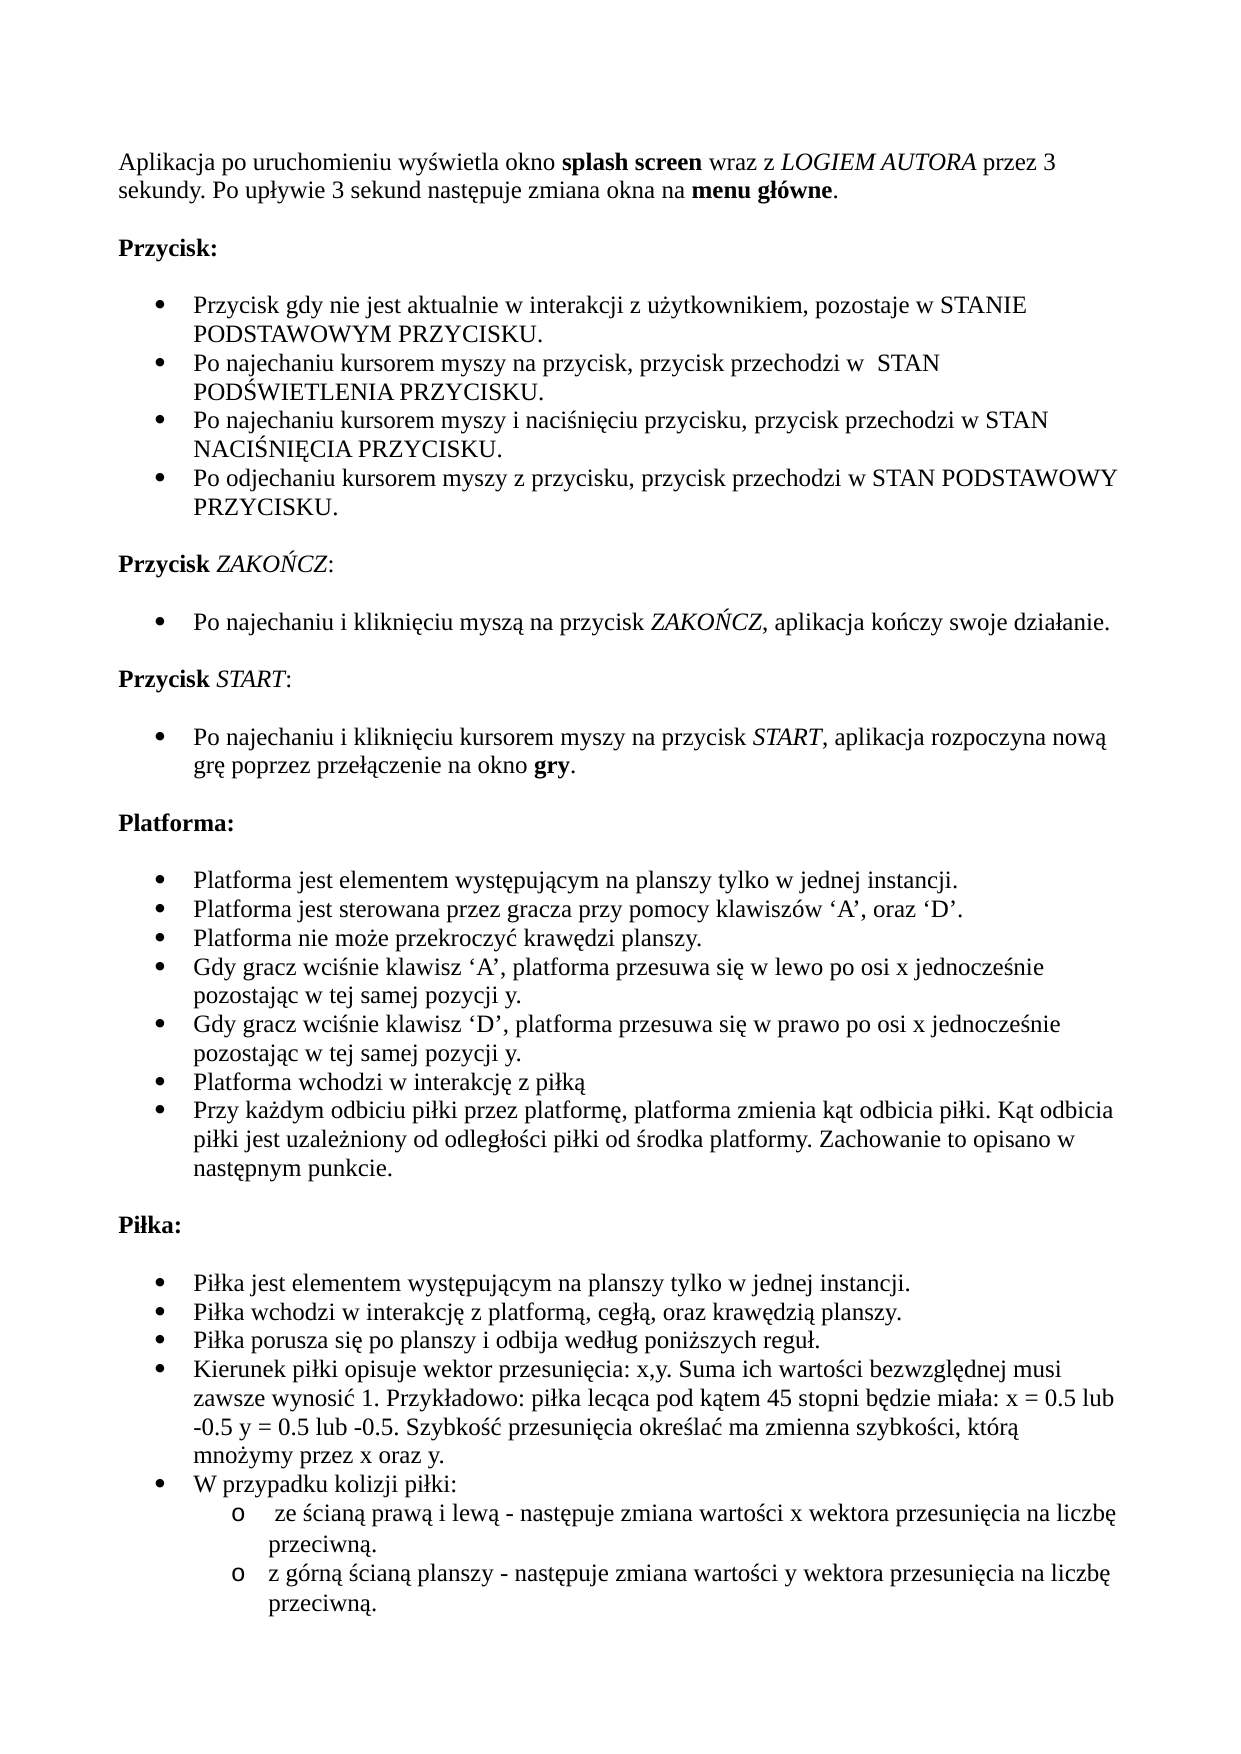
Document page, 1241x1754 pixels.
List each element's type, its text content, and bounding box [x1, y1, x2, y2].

list Po najechaniu kursorem myszy i naciśnięciu przycisku, przycisk przechodzi w STAN NACIŚNIĘCIA PRZYCISKU. [156, 406, 1122, 463]
list Piłka jest elementem występującym na planszy tylko w jednej instancji. [156, 1268, 1122, 1297]
list Kierunek piłki opisuje wektor przesunięcia: x,y. Suma ich wartości bezwzględnej musi zawsze wynosić 1. Przykładowo: piłka lecąca pod kątem 45 stopni będzie miała: x = 0.5 lub -0.5 y = 0.5 lub -0.5. Szybkość przesunięcia określać ma zmienna szybkości, którą mnożymy przez x oraz y. [156, 1354, 1122, 1469]
list Piłka porusza się po planszy i odbija według poniższych reguł. [156, 1326, 1122, 1354]
list Platforma wchodzi w interakcję z piłką [156, 1067, 1122, 1096]
list Piłka wchodzi w interakcję z platformą, cegłą, oraz krawędzią planszy. [156, 1297, 1122, 1326]
list Po najechaniu i kliknięciu kursorem myszy na przycisk START, aplikacja rozpoczyna nową grę poprzez przełączenie na okno gry. [156, 722, 1122, 779]
text Przycisk ZAKOŃCZ: [118, 549, 1122, 578]
list Platforma nie może przekroczyć krawędzi planszy. [156, 923, 1122, 952]
list Po odjechaniu kursorem myszy z przycisku, przycisk przechodzi w STAN PODSTAWOWY PRZYCISKU. [156, 463, 1122, 521]
list W przypadku kolizji piłki: [156, 1469, 1122, 1498]
list Przycisk gdy nie jest aktualnie w interakcji z użytkownikiem, pozostaje w STANIE PODSTAWOWYM PRZYCISKU. [156, 291, 1122, 348]
list z górną ścianą planszy - następuje zmiana wartości y wektora przesunięcia na liczbę przeciwną. [231, 1558, 1122, 1617]
text Przycisk: [118, 233, 1122, 262]
list Przy każdym odbiciu piłki przez platformę, platforma zmienia kąt odbicia piłki. Kąt odbicia piłki jest uzależniony od odległości piłki od środka platformy. Zachowanie to opisano w następnym punkcie. [156, 1096, 1122, 1182]
list Platforma jest elementem występującym na planszy tylko w jednej instancji. [156, 866, 1122, 894]
text Aplikacja po uruchomieniu wyświetla okno splash screen wraz z LOGIEM AUTORA przez 3 sekundy. Po upływie 3 sekund następuje zmiana okna na menu główne. [118, 147, 1122, 204]
list ze ścianą prawą i lewą - następuje zmiana wartości x wektora przesunięcia na liczbę przeciwną. [231, 1498, 1122, 1558]
list Platforma jest sterowana przez gracza przy pomocy klawiszów ‘A’, oraz ‘D’. [156, 894, 1122, 923]
text Piłka: [118, 1211, 1122, 1239]
list Po najechaniu i kliknięciu myszą na przycisk ZAKOŃCZ, aplikacja kończy swoje działanie. [156, 607, 1122, 636]
text Przycisk START: [118, 664, 1122, 693]
list Gdy gracz wciśnie klawisz ‘D’, platforma przesuwa się w prawo po osi x jednocześnie pozostając w tej samej pozycji y. [156, 1009, 1122, 1067]
text Platforma: [118, 808, 1122, 837]
list Gdy gracz wciśnie klawisz ‘A’, platforma przesuwa się w lewo po osi x jednocześnie pozostając w tej samej pozycji y. [156, 952, 1122, 1009]
list Po najechaniu kursorem myszy na przycisk, przycisk przechodzi w STAN PODŚWIETLENIA PRZYCISKU. [156, 348, 1122, 406]
